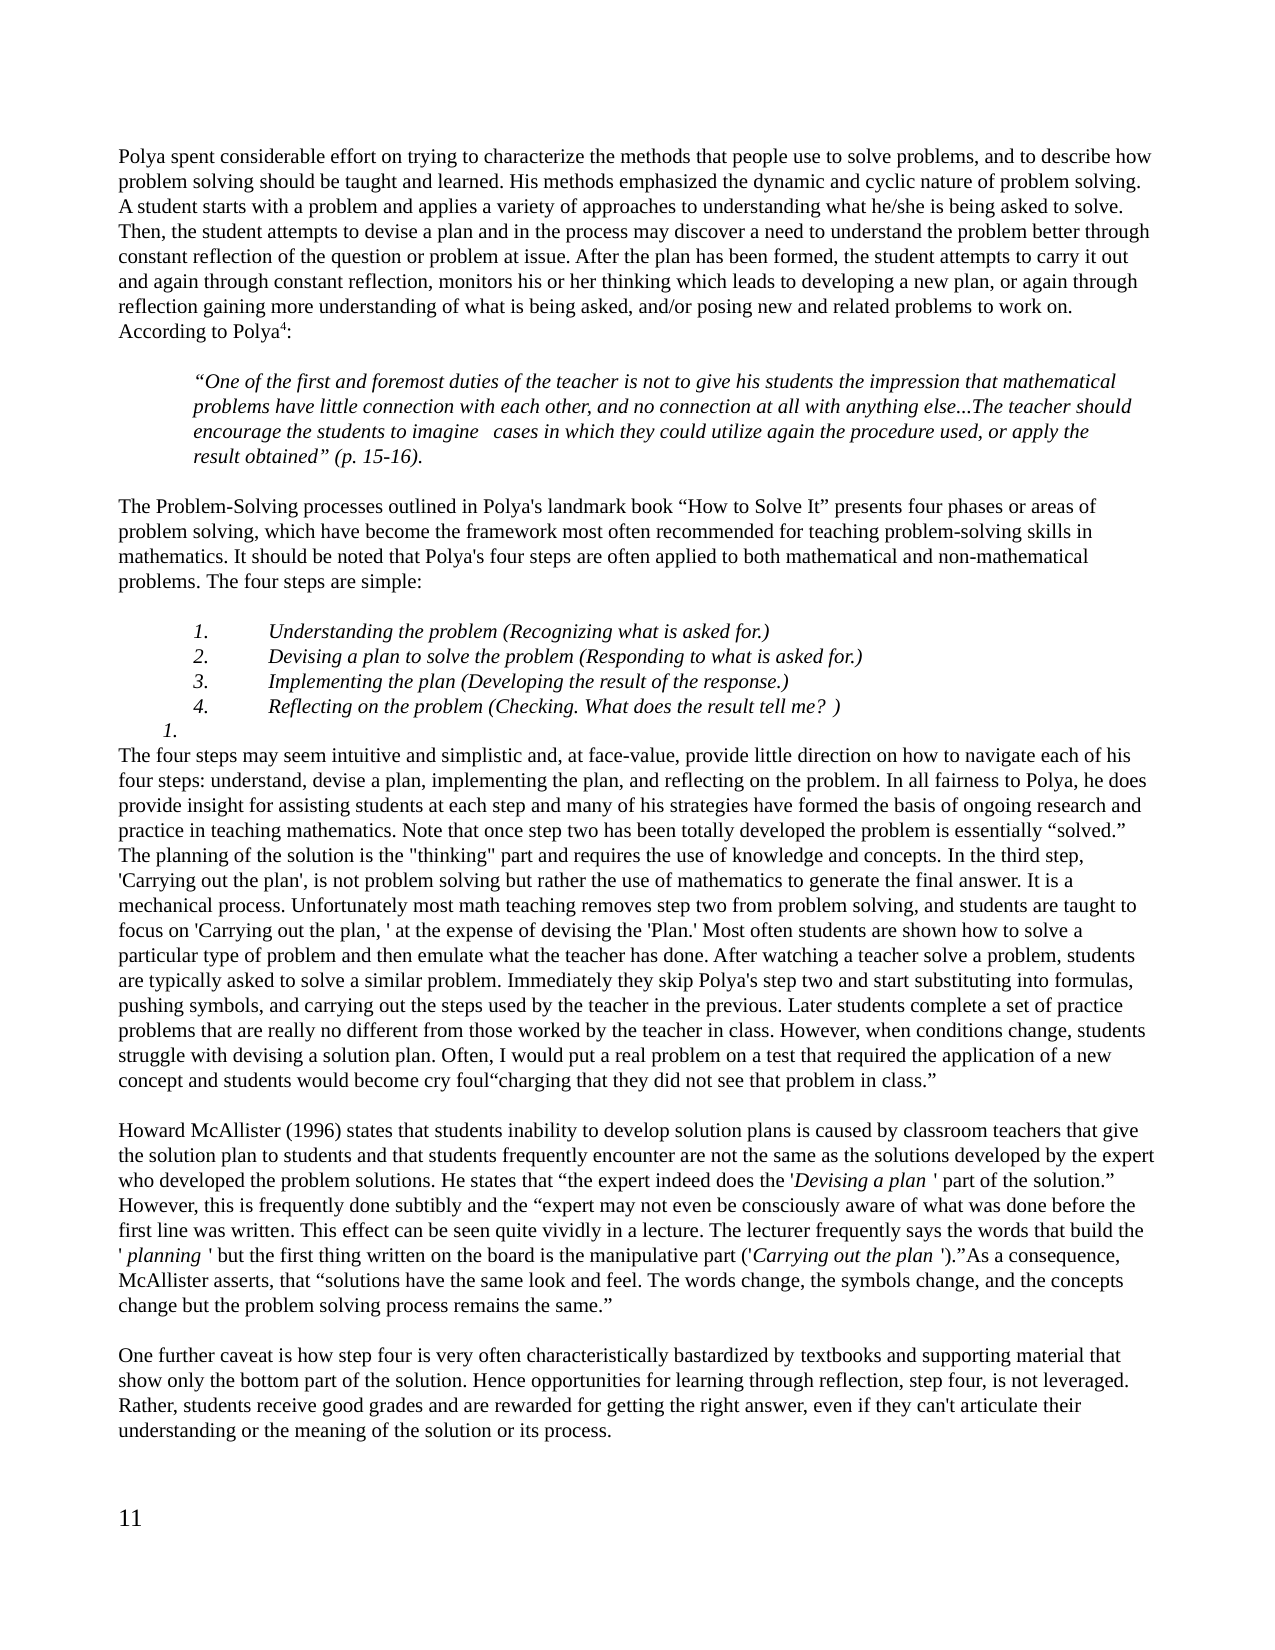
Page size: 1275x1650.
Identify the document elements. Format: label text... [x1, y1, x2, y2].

text One further caveat is how step four is very often characteristically bastardized by textbooks and supporting material that show only the bottom part of the solution. Hence opportunities for learning through reflection, step four, is not leveraged. Rather, students receive good grades and are rewarded for getting the right answer, even if they can't articulate their understanding or the meaning of the solution or its process. [118, 1342, 1157, 1442]
text 1. Understanding the problem (Recognizing what is asked for.) [118, 618, 1157, 643]
text The Problem-Solving processes outlined in Polya's landmark book “How to Solve It” presents four phases or areas of problem solving, which have become the framework most often recommended for teaching problem-solving skills in mathematics. It should be noted that Polya's four steps are often applied to both mathematical and non-mathematical problems. The four steps are simple: [118, 493, 1157, 593]
text The four steps may seem intuitive and simplistic and, at face-value, provide little direction on how to navigate each of his four steps: understand, devise a plan, implementing the plan, and reflecting on the problem. In all fairness to Polya, he does provide insight for assisting students at each step and many of his strategies have formed the basis of ongoing research and practice in teaching mathematics. Note that once step two has been totally developed the problem is essentially “solved.” The planning of the solution is the "thinking" part and requires the use of knowledge and concepts. In the third step, 'Carrying out the plan', is not problem solving but rather the use of mathematics to generate the final answer. It is a mechanical process. Unfortunately most math teaching removes step two from problem solving, and students are taught to focus on 'Carrying out the plan, ' at the expense of devising the 'Plan.' Most often students are shown how to solve a particular type of problem and then emulate what the teacher has done. After watching a teacher solve a problem, students are typically asked to solve a similar problem. Immediately they skip Polya's step two and start substituting into formulas, pushing symbols, and carrying out the steps used by the teacher in the previous. Later students complete a set of practice problems that are really no different from those worked by the teacher in class. However, when conditions change, students struggle with devising a solution plan. Often, I would put a real problem on a test that required the application of a new concept and students would become cry foul“charging that they did not see that problem in class.” [118, 742, 1157, 1092]
text 3. Implementing the plan (Developing the result of the response.) [118, 668, 1157, 693]
text Howard McAllister (1996) states that students inability to develop solution plans is caused by classroom teachers that give the solution plan to students and that students frequently encounter are not the same as the solutions developed by the expert who developed the problem solutions. He states that “the expert indeed does the 'Devising a plan ' part of the solution.” However, this is frequently done subtibly and the “expert may not even be consciously aware of what was done before the first line was written. This effect can be seen quite vividly in a lecture. The lecturer frequently says the words that build the ' planning ' but the first thing written on the board is the manipulative part ('Carrying out the plan ').”As a consequence, McAllister asserts, that “solutions have the same look and feel. The words change, the symbols change, and the concepts change but the problem solving process remains the same.” [118, 1117, 1157, 1317]
text Polya spent considerable effort on trying to characterize the methods that people use to solve problems, and to describe how problem solving should be taught and learned. His methods emphasized the dynamic and cyclic nature of problem solving. A student starts with a problem and applies a variety of approaches to understanding what he/she is being asked to solve. Then, the student attempts to devise a plan and in the process may discover a need to understand the problem better through constant reflection of the question or problem at issue. After the plan has been formed, the student attempts to carry it out and again through constant reflection, monitors his or her thinking which leads to developing a new plan, or again through reflection gaining more understanding of what is being asked, and/or posing new and related problems to work on. According to Polya4: [118, 143, 1157, 343]
text 4. Reflecting on the problem (Checking. What does the result tell me? ) [118, 693, 1157, 718]
text 2. Devising a plan to solve the problem (Responding to what is asked for.) [118, 643, 1157, 668]
text “One of the first and foremost duties of the teacher is not to give his students the impression that mathematical problems have little connection with each other, and no connection at all with anything else...The teacher should encourage the students to imagine cases in which they could utilize again the procedure used, or apply the result obtained” (p. 15-16). [118, 368, 1157, 468]
